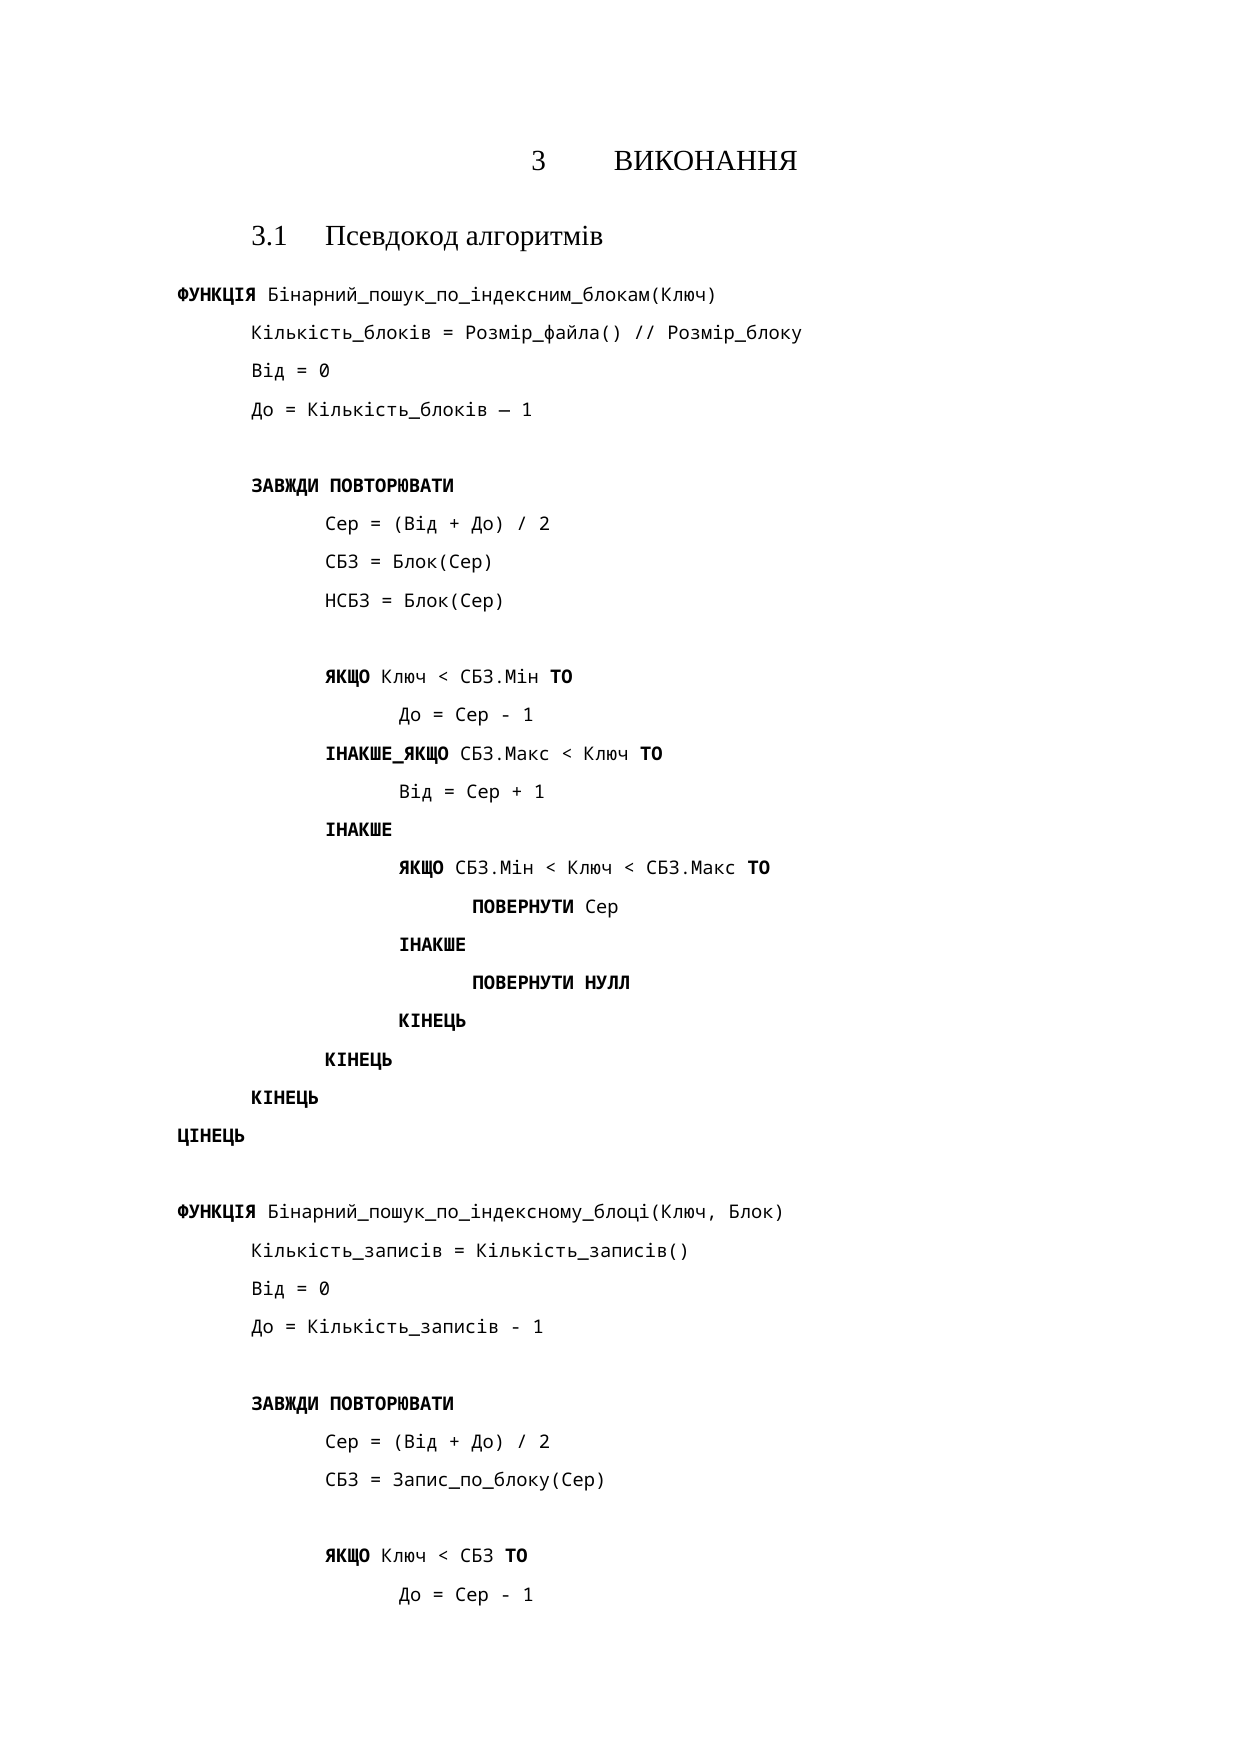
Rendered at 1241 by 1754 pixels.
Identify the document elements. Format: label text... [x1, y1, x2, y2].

text КІНЕЦЬ [177, 1008, 1152, 1033]
subtitle Псевдокод алгоритмів [177, 218, 1152, 252]
text ІНАКШЕ [177, 931, 1152, 957]
text СБЗ = Запис_по_блоку(Сер) [177, 1466, 1152, 1492]
text Кількість_блоків = Розмір_файла() // Розмір_блоку [177, 319, 1152, 345]
subtitle Виконання [177, 143, 1152, 177]
text ФУНКЦІЯ Бінарний_пошук_по_індексному_блоці(Ключ, Блок) [177, 1199, 1152, 1224]
text ЯКЩО Ключ < СБЗ ТО [177, 1543, 1152, 1568]
text До = Кількість_записів - 1 [177, 1313, 1152, 1339]
text До = Сер - 1 [177, 1581, 1152, 1607]
text КІНЕЦЬ [177, 1084, 1152, 1109]
text Від = 0 [177, 1275, 1152, 1301]
text Від = 0 [177, 358, 1152, 383]
text ФУНКЦІЯ Бінарний_пошук_по_індексним_блокам(Ключ) [177, 281, 1152, 307]
text ЗАВЖДИ ПОВТОРЮВАТИ [177, 1390, 1152, 1415]
text Сер = (Від + До) / 2 [177, 511, 1152, 536]
text СБЗ = Блок(Сер) [177, 549, 1152, 574]
text ЗАВЖДИ ПОВТОРЮВАТИ [177, 472, 1152, 498]
text До = Кількість_блоків — 1 [177, 396, 1152, 421]
text ЯКЩО СБЗ.Мін < Ключ < СБЗ.Макс ТО [177, 855, 1152, 880]
text Кількість_записів = Кількість_записів() [177, 1237, 1152, 1262]
text НСБЗ = Блок(Сер) [177, 587, 1152, 613]
text Від = Сер + 1 [177, 778, 1152, 804]
text До = Сер - 1 [177, 702, 1152, 727]
text Сер = (Від + До) / 2 [177, 1428, 1152, 1454]
text ПОВЕРНУТИ Сер [177, 893, 1152, 918]
text ІНАКШЕ [177, 816, 1152, 842]
text ЦІНЕЦЬ [177, 1122, 1152, 1148]
text КІНЕЦЬ [177, 1046, 1152, 1071]
text ІНАКШЕ_ЯКЩО СБЗ.Макс < Ключ ТО [177, 740, 1152, 766]
text ЯКЩО Ключ < СБЗ.Мін ТО [177, 663, 1152, 689]
text ПОВЕРНУТИ НУЛЛ [177, 969, 1152, 995]
